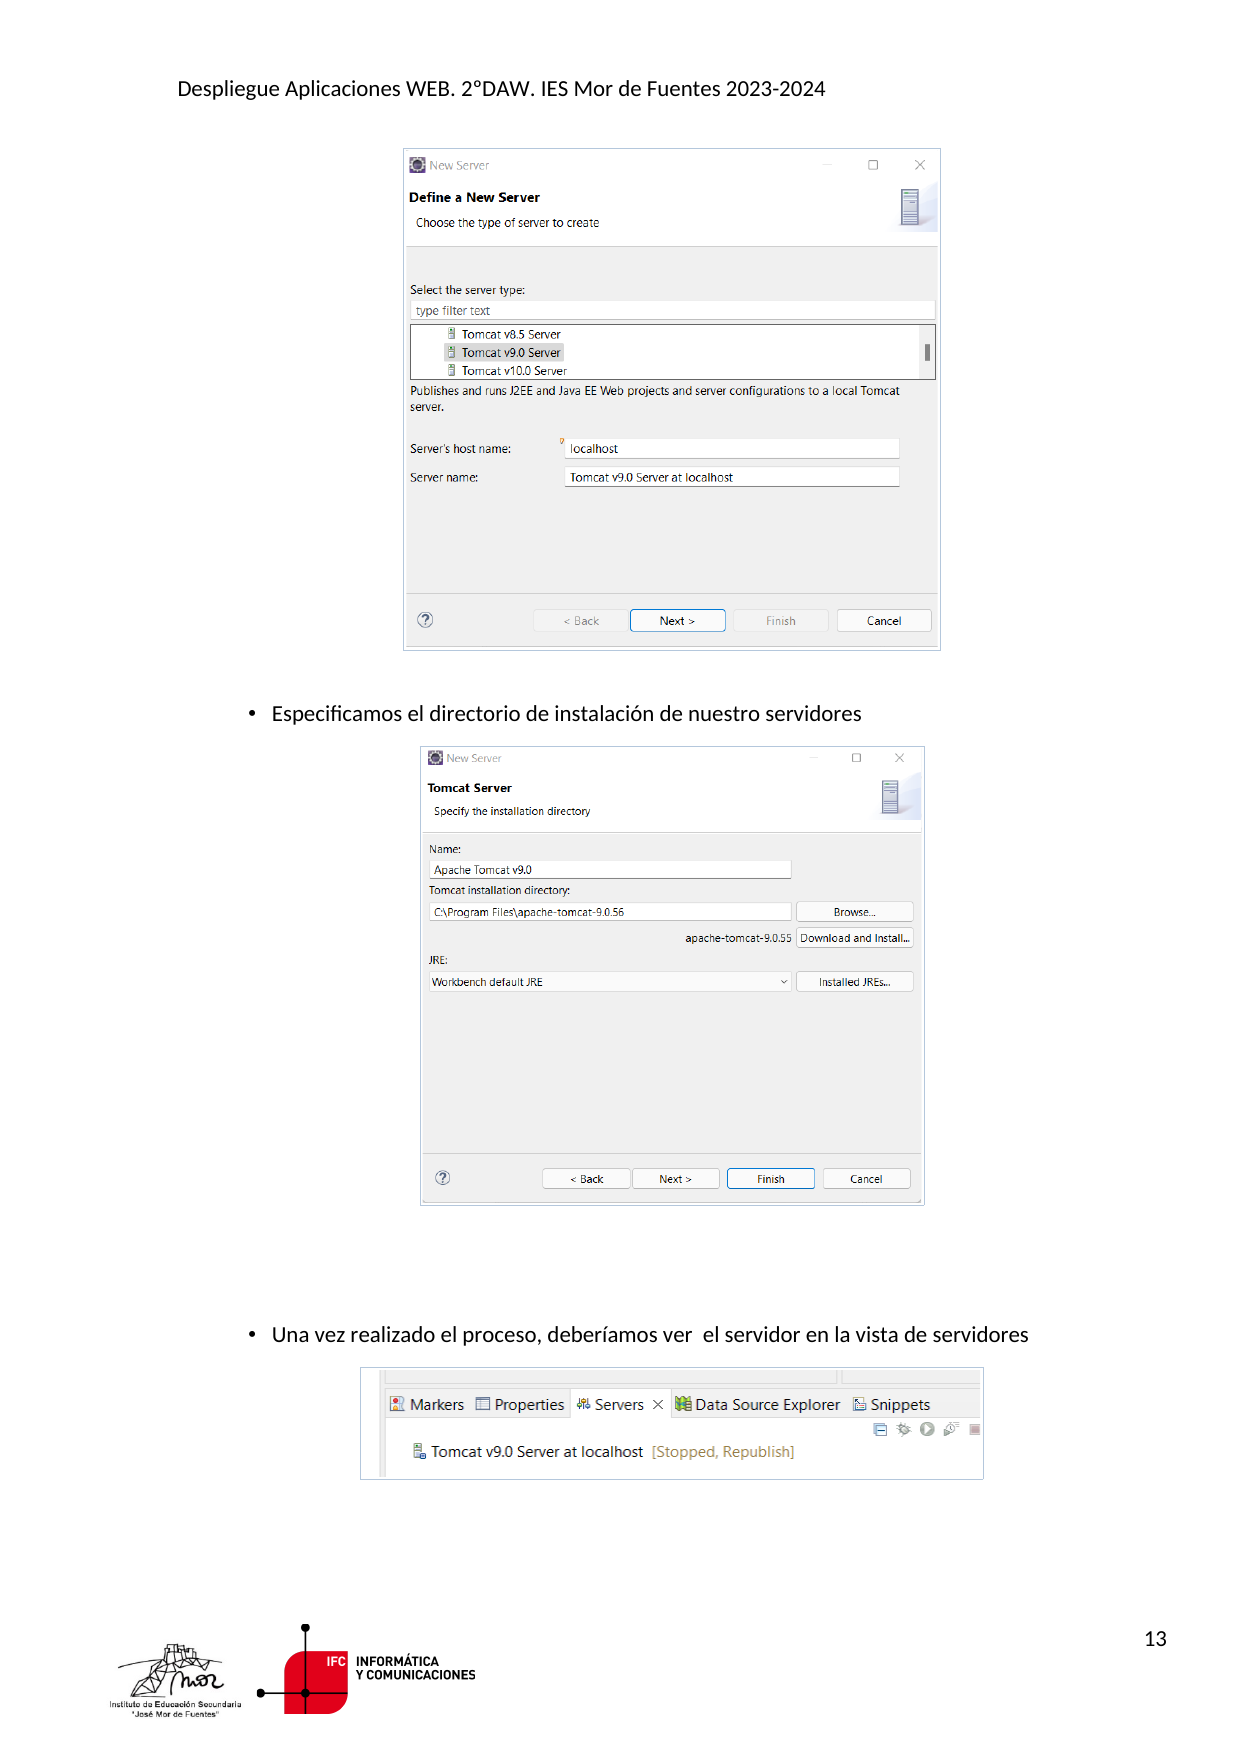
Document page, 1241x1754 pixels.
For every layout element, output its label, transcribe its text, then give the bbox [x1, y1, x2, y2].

picture [406, 150, 938, 647]
picture [100, 1631, 249, 1736]
picture [422, 748, 922, 1203]
list Especificamos el directorio de instalación de nuestro servidores [248, 699, 1167, 727]
list Una vez realizado el proceso, deberíamos ver el servidor en la vista de servidores [248, 1320, 1167, 1348]
picture [256, 1624, 475, 1714]
picture [363, 1370, 981, 1477]
